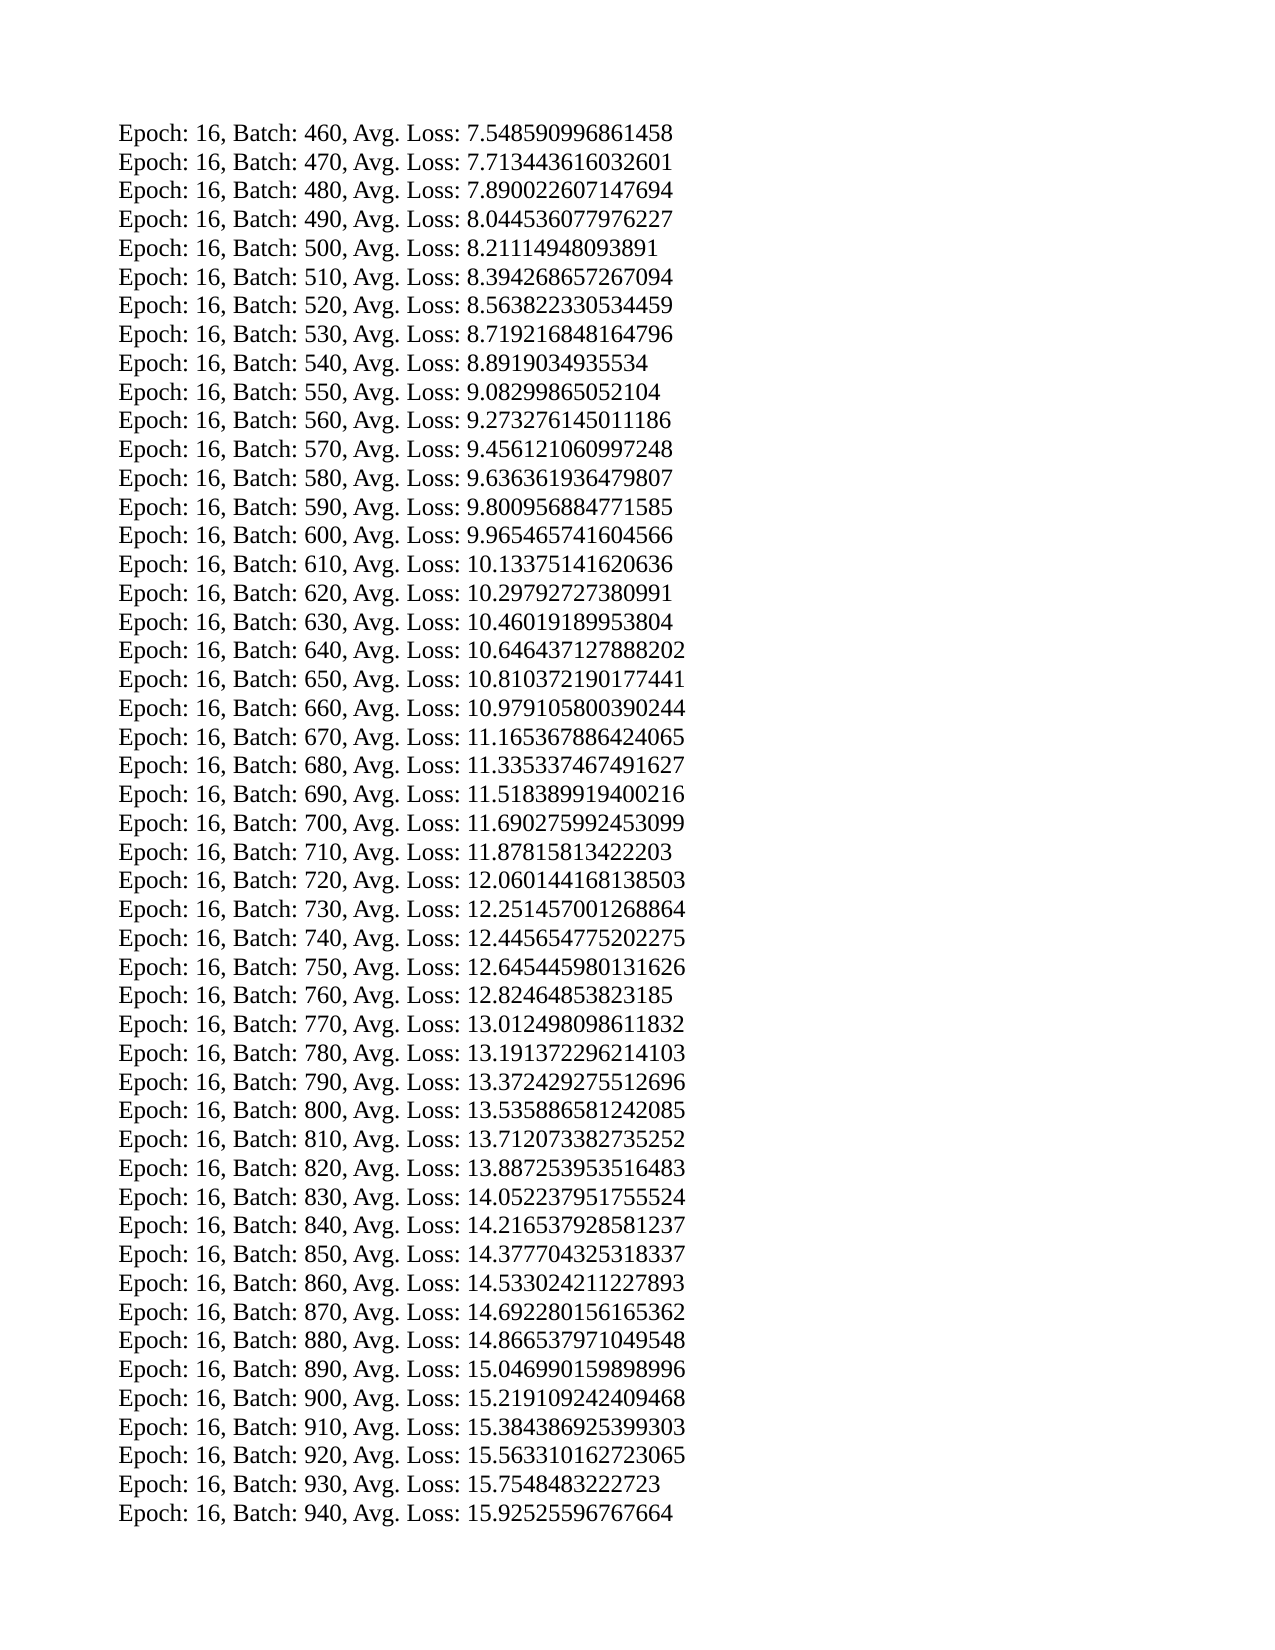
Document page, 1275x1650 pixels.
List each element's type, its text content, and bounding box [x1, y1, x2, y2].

text Epoch: 16, Batch: 800, Avg. Loss: 13.535886581242085 [118, 1096, 1157, 1124]
text Epoch: 16, Batch: 670, Avg. Loss: 11.165367886424065 [118, 722, 1157, 751]
text Epoch: 16, Batch: 600, Avg. Loss: 9.965465741604566 [118, 521, 1157, 549]
text Epoch: 16, Batch: 710, Avg. Loss: 11.87815813422203 [118, 837, 1157, 866]
text Epoch: 16, Batch: 830, Avg. Loss: 14.052237951755524 [118, 1182, 1157, 1211]
text Epoch: 16, Batch: 910, Avg. Loss: 15.384386925399303 [118, 1412, 1157, 1441]
text Epoch: 16, Batch: 530, Avg. Loss: 8.719216848164796 [118, 319, 1157, 348]
text Epoch: 16, Batch: 720, Avg. Loss: 12.060144168138503 [118, 866, 1157, 894]
text Epoch: 16, Batch: 580, Avg. Loss: 9.636361936479807 [118, 463, 1157, 492]
text Epoch: 16, Batch: 900, Avg. Loss: 15.219109242409468 [118, 1383, 1157, 1412]
text Epoch: 16, Batch: 480, Avg. Loss: 7.890022607147694 [118, 176, 1157, 204]
text Epoch: 16, Batch: 630, Avg. Loss: 10.46019189953804 [118, 607, 1157, 636]
text Epoch: 16, Batch: 520, Avg. Loss: 8.563822330534459 [118, 291, 1157, 319]
text Epoch: 16, Batch: 620, Avg. Loss: 10.29792727380991 [118, 578, 1157, 607]
text Epoch: 16, Batch: 470, Avg. Loss: 7.713443616032601 [118, 147, 1157, 176]
text Epoch: 16, Batch: 640, Avg. Loss: 10.646437127888202 [118, 636, 1157, 664]
text Epoch: 16, Batch: 570, Avg. Loss: 9.456121060997248 [118, 434, 1157, 463]
text Epoch: 16, Batch: 770, Avg. Loss: 13.012498098611832 [118, 1009, 1157, 1038]
text Epoch: 16, Batch: 840, Avg. Loss: 14.216537928581237 [118, 1211, 1157, 1239]
text Epoch: 16, Batch: 880, Avg. Loss: 14.866537971049548 [118, 1326, 1157, 1354]
text Epoch: 16, Batch: 760, Avg. Loss: 12.82464853823185 [118, 981, 1157, 1009]
text Epoch: 16, Batch: 870, Avg. Loss: 14.692280156165362 [118, 1297, 1157, 1326]
text Epoch: 16, Batch: 490, Avg. Loss: 8.044536077976227 [118, 204, 1157, 233]
text Epoch: 16, Batch: 740, Avg. Loss: 12.445654775202275 [118, 923, 1157, 952]
text Epoch: 16, Batch: 650, Avg. Loss: 10.810372190177441 [118, 664, 1157, 693]
text Epoch: 16, Batch: 820, Avg. Loss: 13.887253953516483 [118, 1153, 1157, 1182]
text Epoch: 16, Batch: 680, Avg. Loss: 11.335337467491627 [118, 751, 1157, 779]
text Epoch: 16, Batch: 790, Avg. Loss: 13.372429275512696 [118, 1067, 1157, 1096]
text Epoch: 16, Batch: 860, Avg. Loss: 14.533024211227893 [118, 1268, 1157, 1297]
text Epoch: 16, Batch: 510, Avg. Loss: 8.394268657267094 [118, 262, 1157, 291]
text Epoch: 16, Batch: 540, Avg. Loss: 8.8919034935534 [118, 348, 1157, 377]
text Epoch: 16, Batch: 610, Avg. Loss: 10.13375141620636 [118, 549, 1157, 578]
text Epoch: 16, Batch: 810, Avg. Loss: 13.712073382735252 [118, 1124, 1157, 1153]
text Epoch: 16, Batch: 700, Avg. Loss: 11.690275992453099 [118, 808, 1157, 837]
text Epoch: 16, Batch: 550, Avg. Loss: 9.08299865052104 [118, 377, 1157, 406]
text Epoch: 16, Batch: 660, Avg. Loss: 10.979105800390244 [118, 693, 1157, 722]
text Epoch: 16, Batch: 930, Avg. Loss: 15.7548483222723 [118, 1469, 1157, 1498]
text Epoch: 16, Batch: 690, Avg. Loss: 11.518389919400216 [118, 779, 1157, 808]
text Epoch: 16, Batch: 500, Avg. Loss: 8.21114948093891 [118, 233, 1157, 262]
text Epoch: 16, Batch: 780, Avg. Loss: 13.191372296214103 [118, 1038, 1157, 1067]
text Epoch: 16, Batch: 850, Avg. Loss: 14.377704325318337 [118, 1239, 1157, 1268]
text Epoch: 16, Batch: 730, Avg. Loss: 12.251457001268864 [118, 894, 1157, 923]
text Epoch: 16, Batch: 590, Avg. Loss: 9.800956884771585 [118, 492, 1157, 521]
text Epoch: 16, Batch: 460, Avg. Loss: 7.548590996861458 [118, 118, 1157, 147]
text Epoch: 16, Batch: 750, Avg. Loss: 12.645445980131626 [118, 952, 1157, 981]
text Epoch: 16, Batch: 890, Avg. Loss: 15.046990159898996 [118, 1354, 1157, 1383]
text Epoch: 16, Batch: 920, Avg. Loss: 15.563310162723065 [118, 1441, 1157, 1469]
text Epoch: 16, Batch: 560, Avg. Loss: 9.273276145011186 [118, 406, 1157, 434]
text Epoch: 16, Batch: 940, Avg. Loss: 15.92525596767664 [118, 1498, 1157, 1527]
